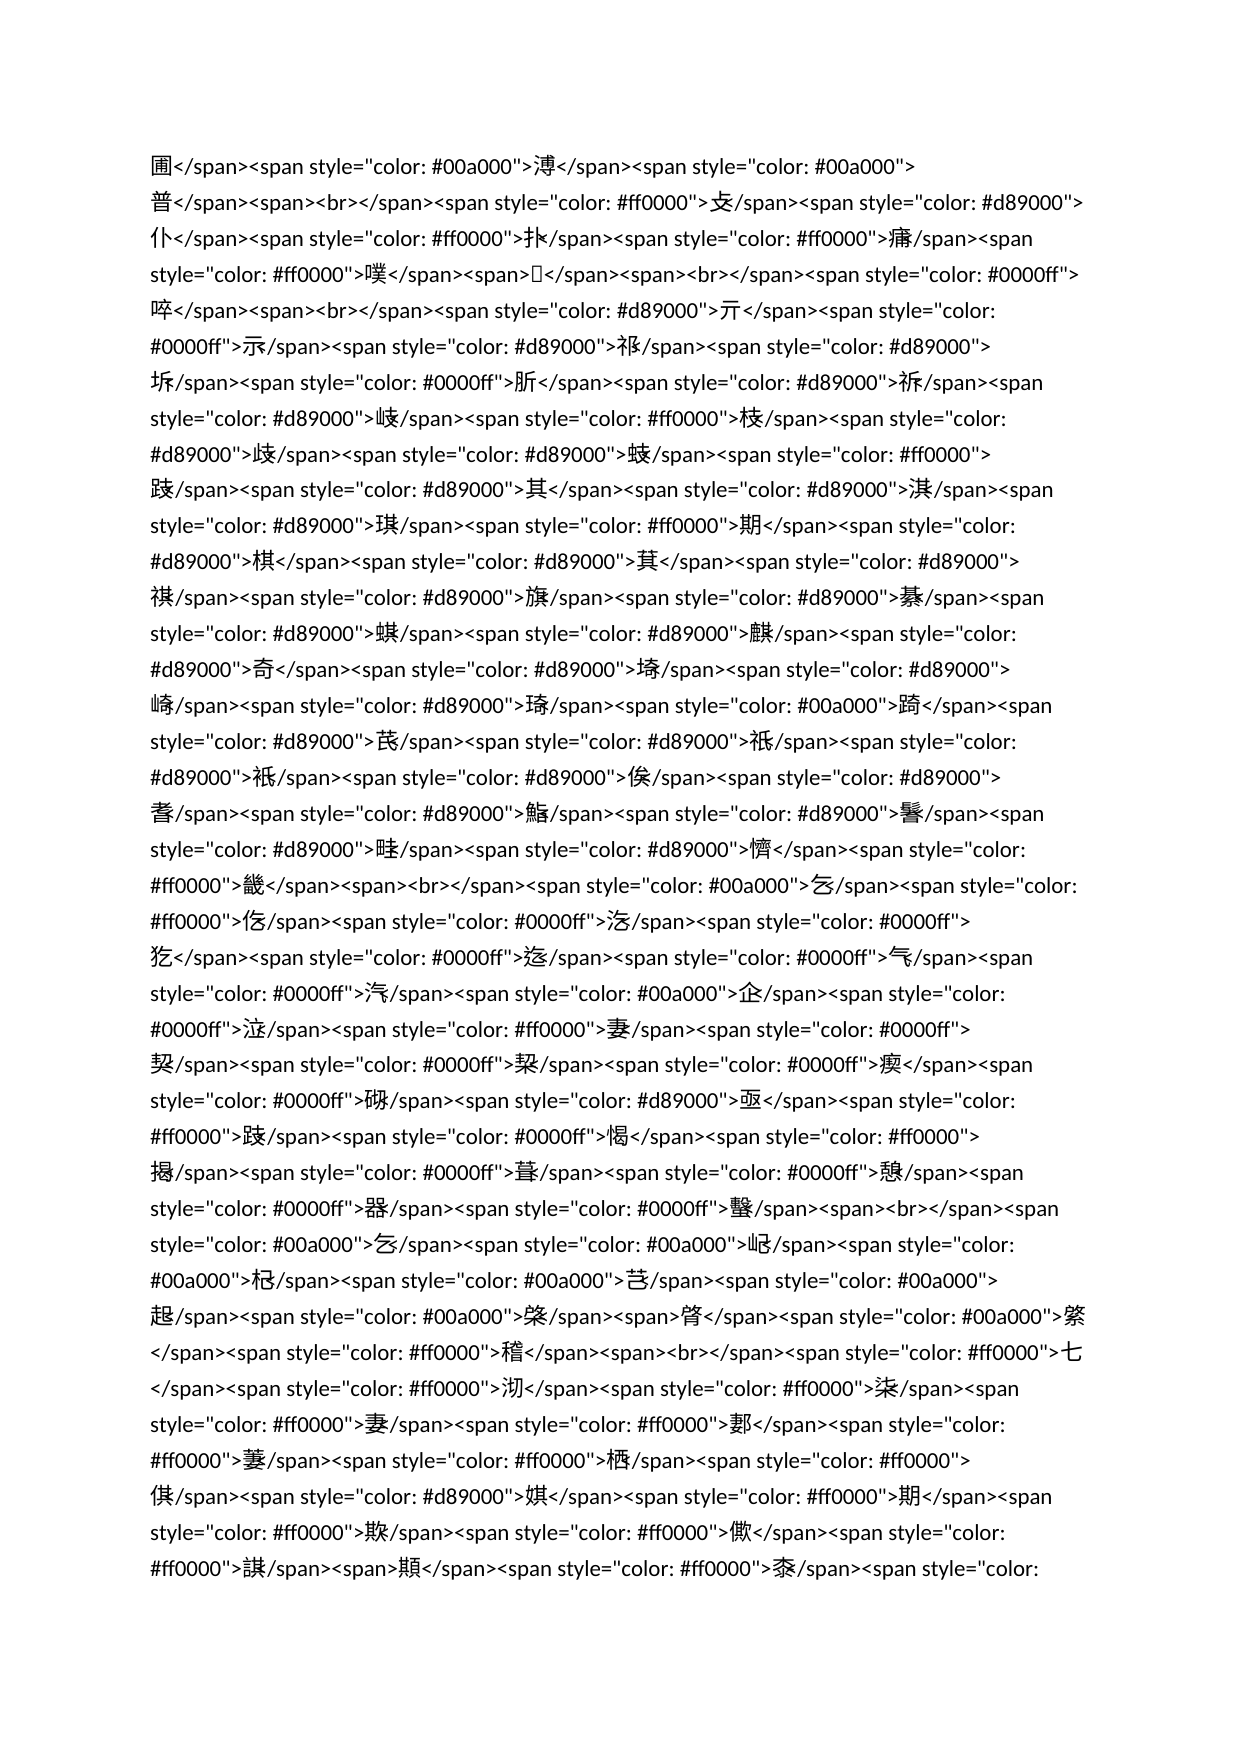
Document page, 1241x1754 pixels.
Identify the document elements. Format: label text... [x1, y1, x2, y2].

text <span style="color: #00a000">朴</span><span style="color: #d89000">泊</span><span style="color: #ff0000">拍</span><span style="color: #0000ff">珀</span><span style="color: #0000ff">迫</span><span style="color: #d89000">胉</span><span style="color: #0000ff">粕</span><span style="color: #0000ff">魄</span><span style="color: #0000ff">破</span><span style="color: #ff0000">哱</span><span style="color: #0000ff">蒪</span><span style="color: #d89000">謈</span><span style="color: #0000ff">霸</span><span><br></span><span style="color: #00a000">叵</span><span style="color: #00a000">尀</span><span style="color: #00a000">笸</span><span><br></span><span style="color: #ff0000">波</span><span style="color: #ff0000">坡</span><span style="color: #ff0000">陂</span><span style="color: #d89000">癹</span><span><br></span><span style="color: #d89000">抔</span><span style="color: #ff0000">捊</span><span style="color: #d89000">掊</span><span style="color: #d89000">裒</span><span><br></span><span style="color: #ff0000">剖</span><span style="color: #d89000">培</span><span style="color: #d89000">掊</span><span style="color: #ff0000">棓</span><span style="color: #0000ff">瓿</span><span><br></span><span style="color: #ff0000">剖</span><span><br></span><span style="color: #00a000">朴</span><span style="color: #d89000">匍</span><span style="color: #d89000">莆</span><span style="color: #d89000">脯</span><span style="color: #d89000">葡</span><span style="color: #d89000">酺</span><span style="color: #d89000">蒲</span><span style="color: #d89000">蒱</span><span style="color: #d89000">菩</span><span style="color: #d89000">墣</span><span style="color: #d89000">璞</span><span style="color: #d89000">濮</span><span style="color: #d89000">醭</span><span style="color: #00a000">蹼</span><span style="color: #d89000">纀</span><span><br></span><span style="color: #00a000">堡</span><span style="color: #0000ff">暴</span><span style="color: #0000ff">瀑</span><span style="color: #0000ff">曝</span><span><br></span><span style="color: #00a000">浦</span><span style="color: #0000ff">埔</span><span style="color: #0000ff">哺</span><span style="color: #00a000">圃</span><span style="color: #00a000">溥</span><span style="color: #00a000">普</span><span><br></span><span style="color: #ff0000">攴</span><span style="color: #d89000">仆</span><span style="color: #ff0000">扑</span><span style="color: #ff0000">痡</span><span style="color: #ff0000">噗</span><span>𩱚</span><span><br></span><span style="color: #0000ff">啐</span><span><br></span><span style="color: #d89000">亓</span><span style="color: #0000ff">示</span><span style="color: #d89000">祁</span><span style="color: #d89000">圻</span><span style="color: #0000ff">肵</span><span style="color: #d89000">祈</span><span style="color: #d89000">岐</span><span style="color: #ff0000">枝</span><span style="color: #d89000">歧</span><span style="color: #d89000">蚑</span><span style="color: #ff0000">跂</span><span style="color: #d89000">其</span><span style="color: #d89000">淇</span><span style="color: #d89000">琪</span><span style="color: #ff0000">期</span><span style="color: #d89000">棋</span><span style="color: #d89000">萁</span><span style="color: #d89000">祺</span><span style="color: #d89000">旗</span><span style="color: #d89000">綦</span><span style="color: #d89000">蜞</span><span style="color: #d89000">麒</span><span style="color: #d89000">奇</span><span style="color: #d89000">埼</span><span style="color: #d89000">崎</span><span style="color: #d89000">琦</span><span style="color: #00a000">踦</span><span style="color: #d89000">芪</span><span style="color: #d89000">祇</span><span style="color: #d89000">衹</span><span style="color: #d89000">俟</span><span style="color: #d89000">耆</span><span style="color: #d89000">鮨</span><span style="color: #d89000">鬐</span><span style="color: #d89000">畦</span><span style="color: #d89000">懠</span><span style="color: #ff0000">畿</span><span><br></span><span style="color: #00a000">乞</span><span style="color: #ff0000">仡</span><span style="color: #0000ff">汔</span><span style="color: #0000ff">犵</span><span style="color: #0000ff">迄</span><span style="color: #0000ff">气</span><span style="color: #0000ff">汽</span><span style="color: #00a000">企</span><span style="color: #0000ff">泣</span><span style="color: #ff0000">妻</span><span style="color: #0000ff">契</span><span style="color: #0000ff">栔</span><span style="color: #0000ff">瘈</span><span style="color: #0000ff">砌</span><span style="color: #d89000">亟</span><span style="color: #ff0000">跂</span><span style="color: #0000ff">愒</span><span style="color: #ff0000">揭</span><span style="color: #0000ff">葺</span><span style="color: #0000ff">憩</span><span style="color: #0000ff">器</span><span style="color: #0000ff">蟿</span><span><br></span><span style="color: #00a000">乞</span><span style="color: #00a000">屺</span><span style="color: #00a000">杞</span><span style="color: #00a000">芑</span><span style="color: #00a000">起</span><span style="color: #00a000">棨</span><span>䏿</span><span style="color: #00a000">綮</span><span style="color: #ff0000">稽</span><span><br></span><span style="color: #ff0000">七</span><span style="color: #ff0000">沏</span><span style="color: #ff0000">柒</span><span style="color: #ff0000">妻</span><span style="color: #ff0000">郪</span><span style="color: #ff0000">萋</span><span style="color: #ff0000">栖</span><span style="color: #ff0000">倛</span><span style="color: #d89000">娸</span><span style="color: #ff0000">期</span><span style="color: #ff0000">欺</span><span style="color: #ff0000">僛</span><span style="color: #ff0000">諆</span><span>䫏</span><span style="color: #ff0000">桼</span><span style="color: #ff0000">漆</span><span style="color: #ff0000">戚</span><span style="color: #ff0000">嘁</span><span style="color: #ff0000">攲</span><span style="color: #ff0000">溪</span><span style="color: #ff0000">磎</span><span style="color: #ff0000">谿</span><span><br></span><span style="color: #0000ff">洽</span><span style="color: #0000ff">恰</span><span style="color: #0000ff">帢</span><span style="color: #d89000">楬</span><span><br></span><span style="color: #00a000">卡</span><span style="color: #00a000">酠</span><span><br></span><span style="color: #ff0000">掐</span><span><br></span><span style="color: #d89000">岒</span><span style="color: #d89000">黔</span><span style="color: #d89000">拑</span><span style="color: #ff0000">柑</span><span style="color: #d89000">箝</span><span style="color: #d89000">黚</span><span style="color: #d89000">前</span><span style="color: #00a000">赶</span><span style="color: #d89000">虔</span><span style="color: #d89000">墘</span><span style="color: #d89000">掮</span><span style="color: #d89000">揵</span><span style="color: #d89000">灊</span><span style="color: #d89000">燂</span><span style="color: #d89000">螹</span><span style="color: #ff0000">犍</span><span><br></span><span style="color: #0000ff">欠</span><span style="color: #0000ff">芡</span><span style="color: #00a000">嵌</span><span style="color: #0000ff">茜</span><span style="color: #0000ff">倩</span><span style="color: #0000ff">蒨</span><span style="color: #0000ff">箐</span><span style="color: #0000ff">綪</span><span style="color: #0000ff">傔</span><span style="color: #0000ff">慊</span><span style="color: #0000ff">嗛</span><span style="color: #0000ff">歉</span><span><br></span><span style="color: #0000ff">嗛</span><span style="color: #00a000">遣</span><span><br></span><span style="color: #ff0000">千</span><span style="color: #ff0000">仟</span><span style="color: #ff0000">扦</span><span style="color: #ff0000">阡</span><span style="color: #ff0000">芊</span><span style="color: #ff0000">汧</span><span style="color: #ff0000">臤</span><span style="color: #ff0000">掔</span><span style="color: #00a000">嵌</span><span style="color: #0000ff">嗛</span><span style="color: #ff0000">愆</span><span style="color: #ff0000">搴</span><span style="color: #ff0000">褰</span><span><br></span><span style="color: #d89000">爿</span><span style="color: #ff0000">戕</span><span style="color: #d89000">蘠</span><span style="color: #00a000">彊</span><span><br></span><span style="color: #ff0000">蹡</span><span><br></span><span style="color: #00a000">襁</span><span style="color: #00a000">彊</span><span><br></span><span style="color: #ff0000">羌</span><span style="color: #ff0000">蜣</span><span style="color: #ff0000">矼</span><span style="color: #ff0000">斨</span><span style="color: #ff0000">蹡</span><span style="color: #ff0000">椌</span><span style="color: #ff0000">腔</span><span style="color: #ff0000">牄</span><span style="color: #ff0000">鎗</span><span><br></span><span style="color: #ff0000">招</span><span style="color: #d89000">荍</span><span style="color: #0000ff">睄</span><span style="color: #ff0000">憍</span><span style="color: #d89000">趫</span><span style="color: #ff0000">劁</span><span style="color: #d89000">憔</span><span style="color: #d89000">嫶</span><span style="color: #d89000">樵</span><span style="color: #ff0000">蕉</span><span style="color: #d89000">瞧</span><span><br></span><span style="color: #0000ff">俏</span><span style="color: #0000ff">峭</span><span style="color: #ff0000">帩</span><span style="color: #0000ff">鞘</span><span style="color: #ff0000">劁</span><span style="color: #0000ff">撬</span><span style="color: #ff0000">撽</span><span style="color: #0000ff">躈</span><span><br></span><span style="color: #00a000">巧</span><span style="color: #00a000">悄</span><span style="color: #0000ff">雀</span><span style="color: #00a000">愀</span><span><br></span><span style="color: #0000ff">雀</span><span style="color: #0000ff">鄗</span><span style="color: #ff0000">敲</span><span style="color: #ff0000">鄡</span><span style="color: #ff0000">頝</span><span style="color: #ff0000">骹</span><span style="color: #ff0000">墝</span><span style="color: #ff0000">趬</span><span style="color: #0000ff">撬</span><span style="color: #ff0000">橇</span><span style="color: #ff0000">繑</span><span><br></span><span style="color: #ff0000">伽</span><span style="color: #d89000">茄</span><span><br></span><span style="color: #ff0000">切</span><span style="color: #0000ff">砌</span><span style="color: #0000ff">妾</span><span style="color: #00a000">唼</span><span style="color: #0000ff">踥</span><span style="color: #0000ff">鯜</span><span style="color: #0000ff">怯</span><span style="color: #0000ff">朅</span><span style="color: #0000ff">契</span><span style="color: #0000ff">挈</span><span style="color: #ff0000">趄</span><span style="color: #0000ff">慊</span><span><br></span><span style="color: #00a000">且</span><span><br></span><span style="color: #ff0000">切</span><span><br></span><span style="color: #d89000">芩</span><span style="color: #ff0000">矜</span><span style="color: #ff0000">衾</span><span style="color: #d89000">琴</span><span style="color: #d89000">芹</span><span style="color: #d89000">秦</span><span style="color: #ff0000">蓁</span><span style="color: #d89000">螓</span><span style="color: #d89000">覃</span><span style="color: #d89000">勤</span><span style="color: #00a000">廑</span><span style="color: #00a000">慬</span><span style="color: #d89000">懃</span><span style="color: #d89000">禽</span><span style="color: #d89000">擒</span><span style="color: #d89000">噙</span><span style="color: #d89000">檎</span><span><br></span><span style="color: #0000ff">沁</span><span>𢙈</span><span><br></span><span style="color: #00a000">螼</span><span><br></span><span style="color: #ff0000">侵</span><span style="color: #ff0000">衾</span><span style="color: #ff0000">廞</span><span><br></span><span style="color: #d89000">勍</span><span style="color: #d89000">黥</span><span style="color: #d89000">情</span><span style="color: #d89000">晴</span><span style="color: #d89000">殑</span><span style="color: #d89000">檠</span><span style="color: #d89000">擎</span><span><br></span><span style="color: #00a000">綮</span><span style="color: #0000ff">磬</span><span style="color: #0000ff">罄</span><span style="color: #0000ff">謦</span><span><br></span><span style="color: #ff0000">青</span><span style="color: #ff0000">清</span><span style="color: #ff0000">圊</span><span style="color: #d89000">氰</span><span style="color: #ff0000">蜻</span><span style="color: #ff0000">卿</span><span><br></span><span style="color: #ff0000">踆</span><span><br></span><span style="color: #d89000">邛</span><span style="color: #d89000">筇</span><span style="color: #ff0000">芎</span><span style="color: #d89000">穹</span><span style="color: #d89000">惸</span><span style="color: #d89000">蛩</span><span style="color: #d89000">跫</span><span style="color: #d89000">瞏</span><span style="color: #d89000">璚</span><span style="color: #d89000">嬛</span><span style="color: #d89000">藑</span><span><br></span><span style="color: #ff0000">芎</span><span style="color: #d89000">穹</span><span style="color: #ff0000">銎</span><span><br></span><span style="color: #d89000">仇</span><span style="color: #d89000">厹</span><span style="color: #d89000">犰</span><span style="color: #00a000">朹</span><span style="color: #ff0000">艽</span><span style="color: #d89000">訄</span><span style="color: #d89000">頄</span><span style="color: #d89000">鼽</span><span style="color: #d89000">囚</span><span style="color: #d89000">泅</span><span style="color: #d89000">求</span><span style="color: #d89000">俅</span><span style="color: #d89000">球</span><span style="color: #d89000">逑</span><span style="color: #d89000">毬</span><span style="color: #d89000">裘</span><span style="color: #d89000">絿</span><span style="color: #d89000">觩</span><span style="color: #d89000">觓</span><span style="color: #d89000">酋</span><span style="color: #d89000">遒</span><span style="color: #d89000">蝤</span><span style="color: #d89000">璆</span><span><br></span><span style="color: #00a000">糗</span><span><br></span><span style="color: #ff0000">丘</span><span style="color: #ff0000">坵</span><span style="color: #ff0000">邱</span><span style="color: #ff0000">蚯</span><span style="color: #ff0000">秋</span><span style="color: #ff0000">楸</span><span style="color: #ff0000">萩</span><span style="color: #ff0000">緧</span><span><br></span><span style="color: #d89000">劬</span><span style="color: #d89000">胊</span><span style="color: #d89000">絇</span><span style="color: #d89000">軥</span><span style="color: #d89000">鼩</span><span style="color: #d89000">渠</span><span style="color: #d89000">蕖</span><span style="color: #d89000">磲</span><span style="color: #d89000">璩</span><span style="color: #d89000">蘧</span><span style="color: #d89000">籧</span><span style="color: #d89000">瞿</span><span style="color: #d89000">氍</span><span style="color: #d89000">臞</span><span style="color: #d89000">蠷</span><span style="color: #d89000">衢</span><span style="color: #d89000">躣</span><span><br></span><span style="color: #0000ff">去</span><span style="color: #0000ff">麮</span><span style="color: #00a000">娶</span><span style="color: #0000ff">趣</span><span style="color: #ff0000">漆</span><span><br></span><span style="color: #00a000">曲</span><span style="color: #00a000">取</span><span style="color: #00a000">娶</span><span style="color: #0000ff">麮</span><span><br></span><span style="color: #00a000">凵</span><span style="color: #00a000">曲</span><span style="color: #ff0000">蛐</span><span style="color: #ff0000">沏</span><span style="color: #ff0000">佉</span><span style="color: #ff0000">呿</span><span style="color: #ff0000">胠</span><span style="color: #ff0000">祛</span><span style="color: #ff0000">袪</span><span style="color: #ff0000">屈</span><span style="color: #d89000">镼</span><span style="color: #ff0000">敺</span><span style="color: #ff0000">蛆</span><span style="color: #d89000">瞿</span><span><br></span><span style="color: #d89000">全</span><span style="color: #d89000">佺</span><span style="color: #d89000">荃</span><span style="color: #d89000">牷</span><span style="color: #d89000">痊</span><span style="color: #d89000">筌</span><span style="color: #d89000">跧</span><span style="color: #d89000">醛</span><span style="color: #00a000">卷</span><span style="color: #d89000">拳</span><span style="color: #d89000">惓</span><span style="color: #d89000">蜷</span><span style="color: #d89000">踡</span><span style="color: #d89000">鬈</span><span style="color: #d89000">泉</span><span style="color: #d89000">縓</span><span><br></span><span style="color: #0000ff">券</span><span style="color: #ff0000">圈</span><span><br></span><span style="color: #00a000">犬</span><span style="color: #00a000">畎</span><span style="color: #00a000">甽</span><span><br></span><span style="color: #0000ff">弮</span><span style="color: #ff0000">圈</span><span style="color: #ff0000">棬</span><span style="color: #ff0000">悛</span><span><br></span><span style="color: #d89000">瘸</span><span><br></span><span style="color: #0000ff">怯</span><span style="color: #0000ff">恪</span><span style="color: #0000ff">埆</span><span style="color: #0000ff">确</span><span style="color: #0000ff">雀</span><span style="color: #0000ff">碏</span><span style="color: #d89000">踖</span><span style="color: #0000ff">搉</span><span style="color: #0000ff">榷</span><span style="color: #0000ff">碻</span><span><br></span><span style="color: #0000ff">炔</span><span style="color: #ff0000">缺</span><span><br></span><span style="color: #d89000">裙</span><span style="color: #d89000">群</span><span style="color: #ff0000">麇</span><span><br></span><span style="color: #ff0000">逡</span><span style="color: #ff0000">踆</span><span><br></span><span style="color: #d89000">呥</span><span style="color: #d89000">袡</span><span style="color: #d89000">髯</span><span style="color: #d89000">然</span><span style="color: #d89000">燃</span><span><br></span><span style="color: #00a000">冉</span><span style="color: #00a000">姌</span><span style="color: #00a000">苒</span><span style="color: #00a000">染</span><span style="color: #00a000">橪</span><span><br></span><span style="color: #d89000">勷</span><span style="color: #d89000">儴</span><span style="color: #d89000">瀼</span><span style="color: #00a000">攘</span><span style="color: #d89000">蘘</span><span style="color: #d89000">瓤</span><span style="color: #d89000">禳</span><span style="color: #d89000">穰</span><span><br></span><span style="color: #d89000">瀼</span><span style="color: #0000ff">懹</span><span><br></span><span style="color: #00a000">壤</span><span style="color: #00a000">攘</span><span style="color: #00a000">嚷</span><span style="color: #d89000">穰</span><span style="color: #0000ff">蠰</span><span style="color: #d89000">躟</span><span><br></span><span style="color: #00a000">嚷</span><span><br></span><span style="color: #0000ff">遶</span> [150, 150, 1090, 1583]
